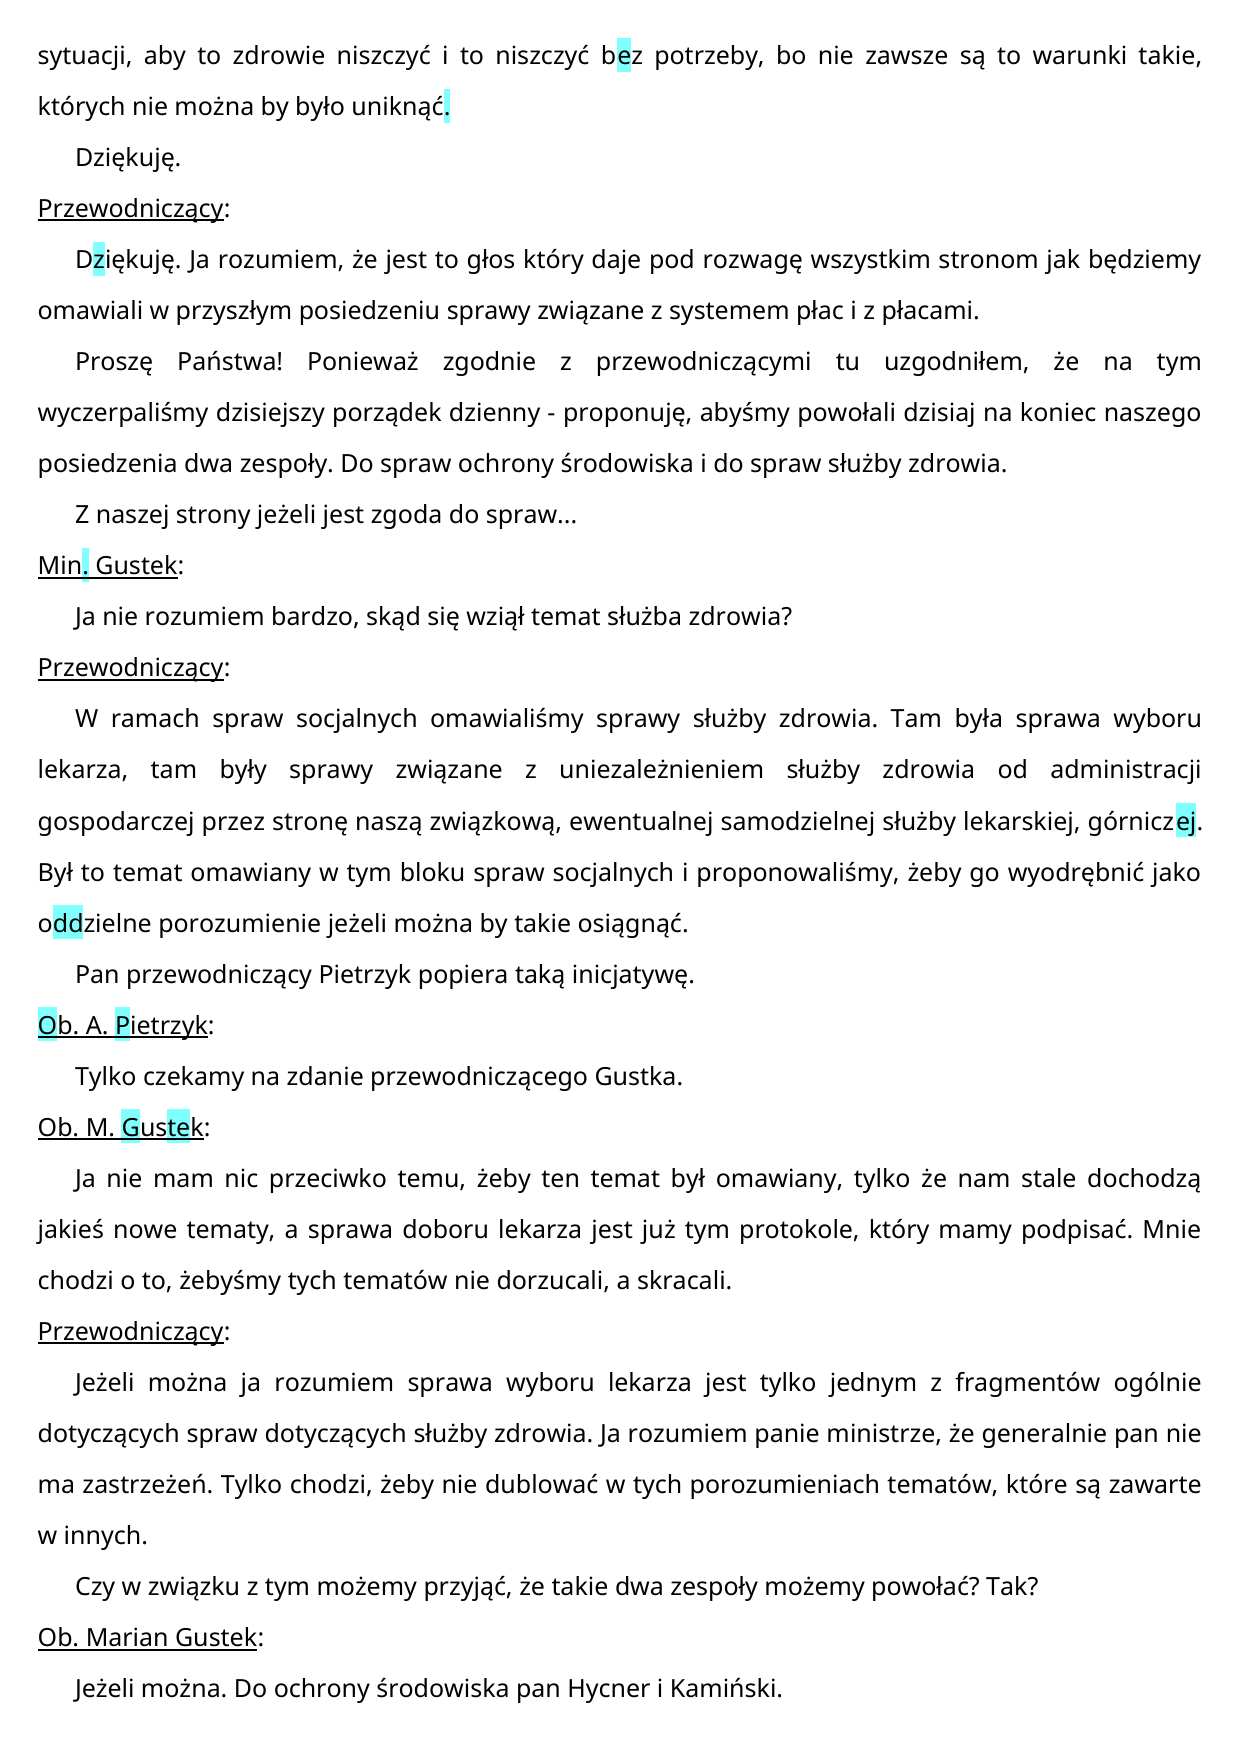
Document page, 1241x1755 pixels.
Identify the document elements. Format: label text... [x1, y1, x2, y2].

text Jeżeli można ja rozumiem sprawa wyboru lekarza jest tylko jednym z fragmentów ogólnie dotyczących spraw dotyczących służby zdrowia. Ja rozumiem panie ministrze, że generalnie pan nie ma zastrzeżeń. Tylko chodzi, żeby nie dublować w tych porozumieniach tematów, które są zawarte w innych. [37, 1364, 1203, 1552]
text Ja nie mam nic przeciwko temu, żeby ten temat był omawiany, tylko że nam stale dochodzą jakieś nowe tematy, a sprawa doboru lekarza jest już tym protokole, który mamy podpisać. Mnie chodzi o to, żebyśmy tych tematów nie dorzucali, a skracali. [37, 1160, 1203, 1297]
text Przewodniczący: [37, 1313, 1203, 1348]
text Dziękuję. Ja rozumiem, że jest to głos który daje pod rozwagę wszystkim stronom jak będziemy omawiali w przyszłym posiedzeniu sprawy związane z systemem płac i z płacami. [37, 242, 1203, 327]
text Przewodniczący: [37, 191, 1203, 225]
text Dziękuję. [37, 139, 1203, 174]
text Ob. M. Gustek: [37, 1109, 1203, 1143]
text Tylko czekamy na zdanie przewodniczącego Gustka. [37, 1058, 1203, 1092]
text Proszę Państwa! Ponieważ zgodnie z przewodniczącymi tu uzgodniłem, że na tym wyczerpaliśmy dzisiejszy porządek dzienny - proponuję, abyśmy powołali dzisiaj na koniec naszego posiedzenia dwa zespoły. Do spraw ochrony środowiska i do spraw służby zdrowia. [37, 344, 1203, 480]
text Ob. Marian Gustek: [37, 1620, 1203, 1654]
text Z naszej strony jeżeli jest zgoda do spraw... [37, 497, 1203, 531]
text Pan przewodniczący Pietrzyk popiera taką inicjatywę. [37, 956, 1203, 990]
text Ob. A. Pietrzyk: [37, 1007, 1203, 1041]
text Jeżeli można. Do ochrony środowiska pan Hycner i Kamiński. [37, 1671, 1203, 1705]
text Czy w związku z tym możemy przyjąć, że takie dwa zespoły możemy powołać? Tak? [37, 1569, 1203, 1603]
text W ramach spraw socjalnych omawialiśmy sprawy służby zdrowia. Tam była sprawa wyboru lekarza, tam były sprawy związane z uniezależnieniem służby zdrowia od administracji gospodarczej przez stronę naszą związkową, ewentualnej samodzielnej służby lekarskiej, górniczej. Był to temat omawiany w tym bloku spraw socjalnych i proponowaliśmy, żeby go wyodrębnić jako oddzielne porozumienie jeżeli można by takie osiągnąć. [37, 701, 1203, 939]
text Ja nie rozumiem bardzo, skąd się wziął temat służba zdrowia? [37, 599, 1203, 633]
text Przewodniczący: [37, 650, 1203, 684]
text Min. Gustek: [37, 548, 1203, 582]
text sytuacji, aby to zdrowie niszczyć i to niszczyć bez potrzeby, bo nie zawsze są to warunki takie, których nie można by było uniknąć. [37, 37, 1203, 123]
